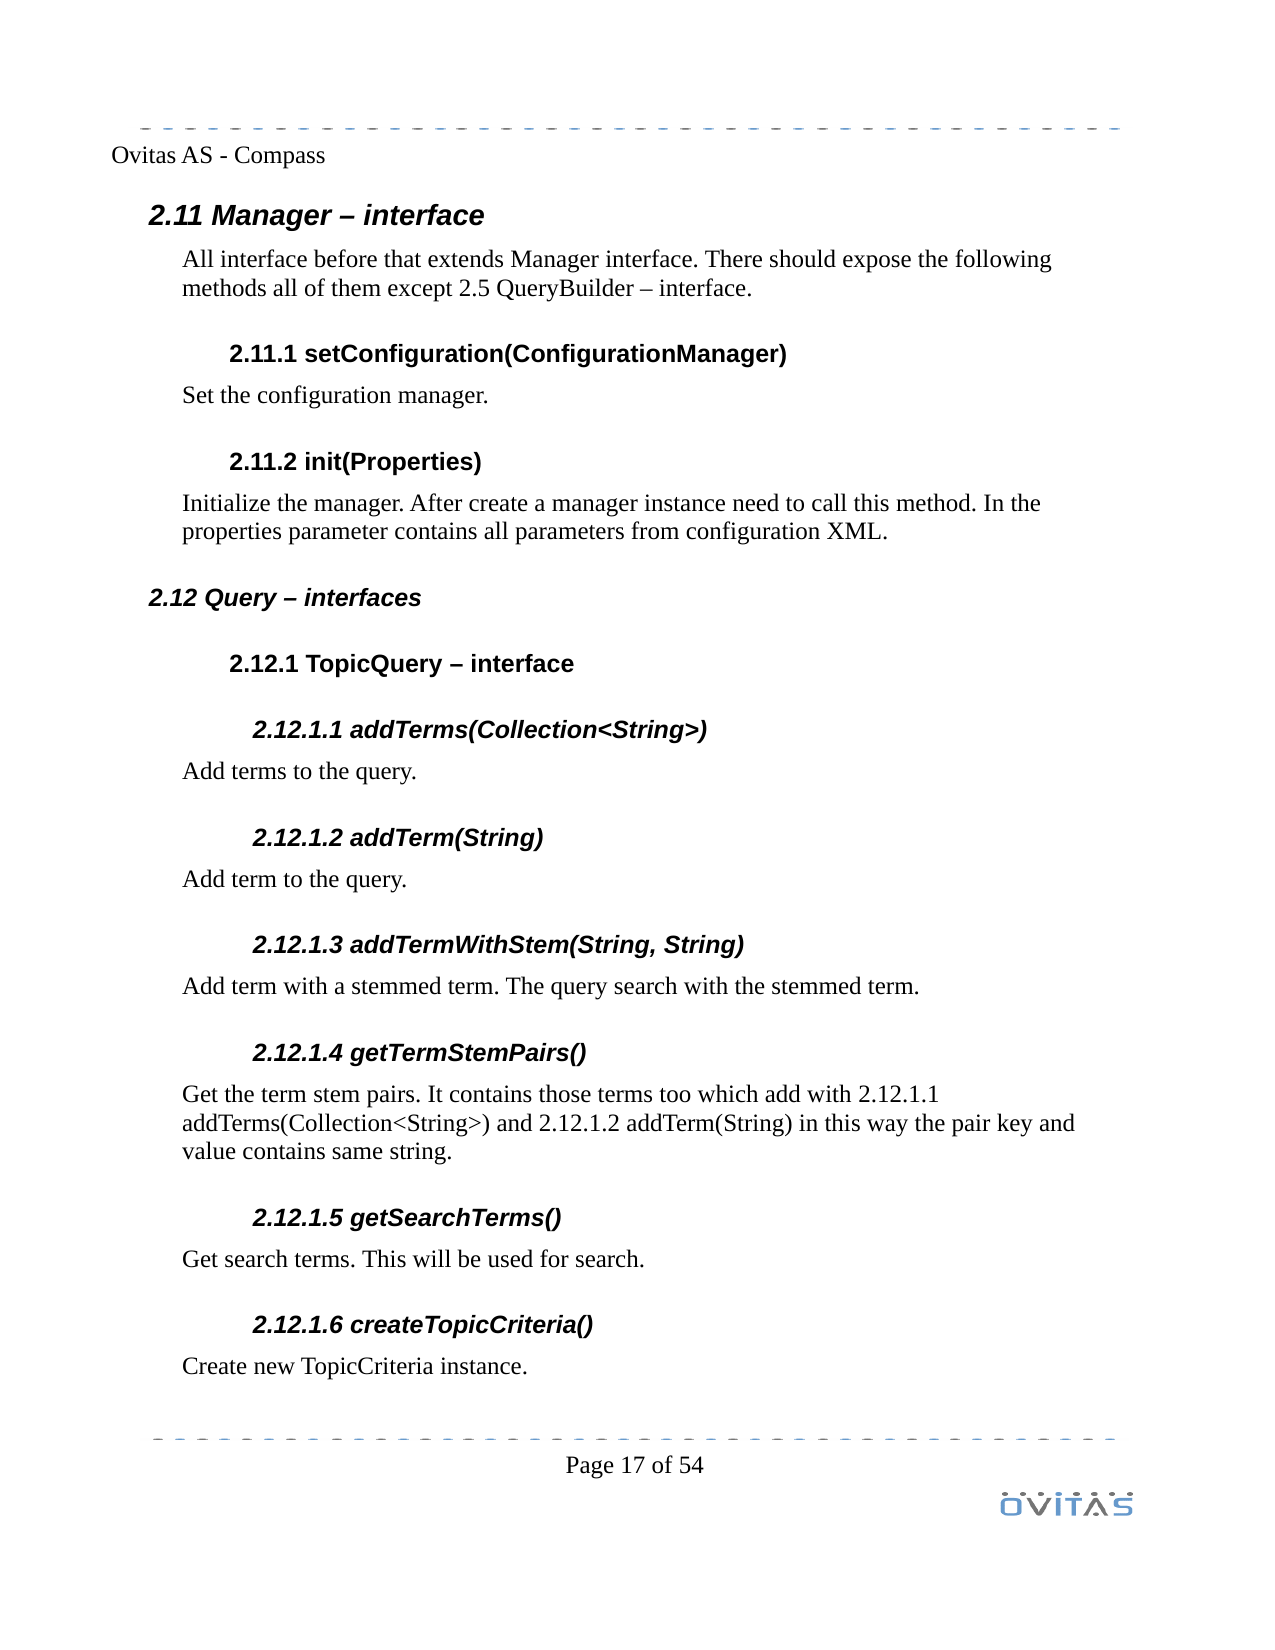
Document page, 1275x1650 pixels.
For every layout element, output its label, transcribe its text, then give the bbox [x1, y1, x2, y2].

subtitle 2.12.1.1 addTerms(Collection<String>) [253, 715, 1158, 744]
text Set the configuration manager. [182, 380, 1111, 409]
subtitle 2.11.1 setConfiguration(ConfigurationManager) [229, 339, 1158, 368]
text Get the term stem pairs. It contains those terms too which add with 2.12.1.1 addTerms(Collection<String>) and 2.12.1.2 addTerm(String) in this way the pair key and value contains same string. [182, 1079, 1111, 1165]
subtitle 2.11 Manager – interface [148, 198, 1158, 231]
subtitle 2.12.1 TopicQuery – interface [229, 649, 1158, 678]
subtitle 2.12.1.2 addTerm(String) [253, 823, 1158, 851]
text All interface before that extends Manager interface. There should expose the following methods all of them except 2.5 QueryBuilder – interface. [182, 244, 1111, 301]
text Get search terms. This will be used for search. [182, 1244, 1111, 1273]
text Initialize the manager. After create a manager instance need to call this method. In the properties parameter contains all parameters from configuration XML. [182, 488, 1111, 545]
subtitle 2.12.1.4 getTermStemPairs() [253, 1038, 1158, 1066]
text Add term to the query. [182, 864, 1111, 893]
subtitle 2.11.2 init(Properties) [229, 446, 1158, 475]
picture [127, 127, 1134, 131]
text Create new TopicCriteria instance. [182, 1351, 1111, 1380]
subtitle 2.12.1.6 createTopicCriteria() [253, 1310, 1158, 1339]
text Add terms to the query. [182, 756, 1111, 785]
subtitle 2.12.1.3 addTermWithStem(String, String) [253, 930, 1158, 959]
subtitle 2.12.1.5 getSearchTerms() [253, 1203, 1158, 1231]
subtitle 2.12 Query – interfaces [148, 583, 1158, 611]
text Add term with a stemmed term. The query search with the stemmed term. [182, 971, 1111, 1000]
